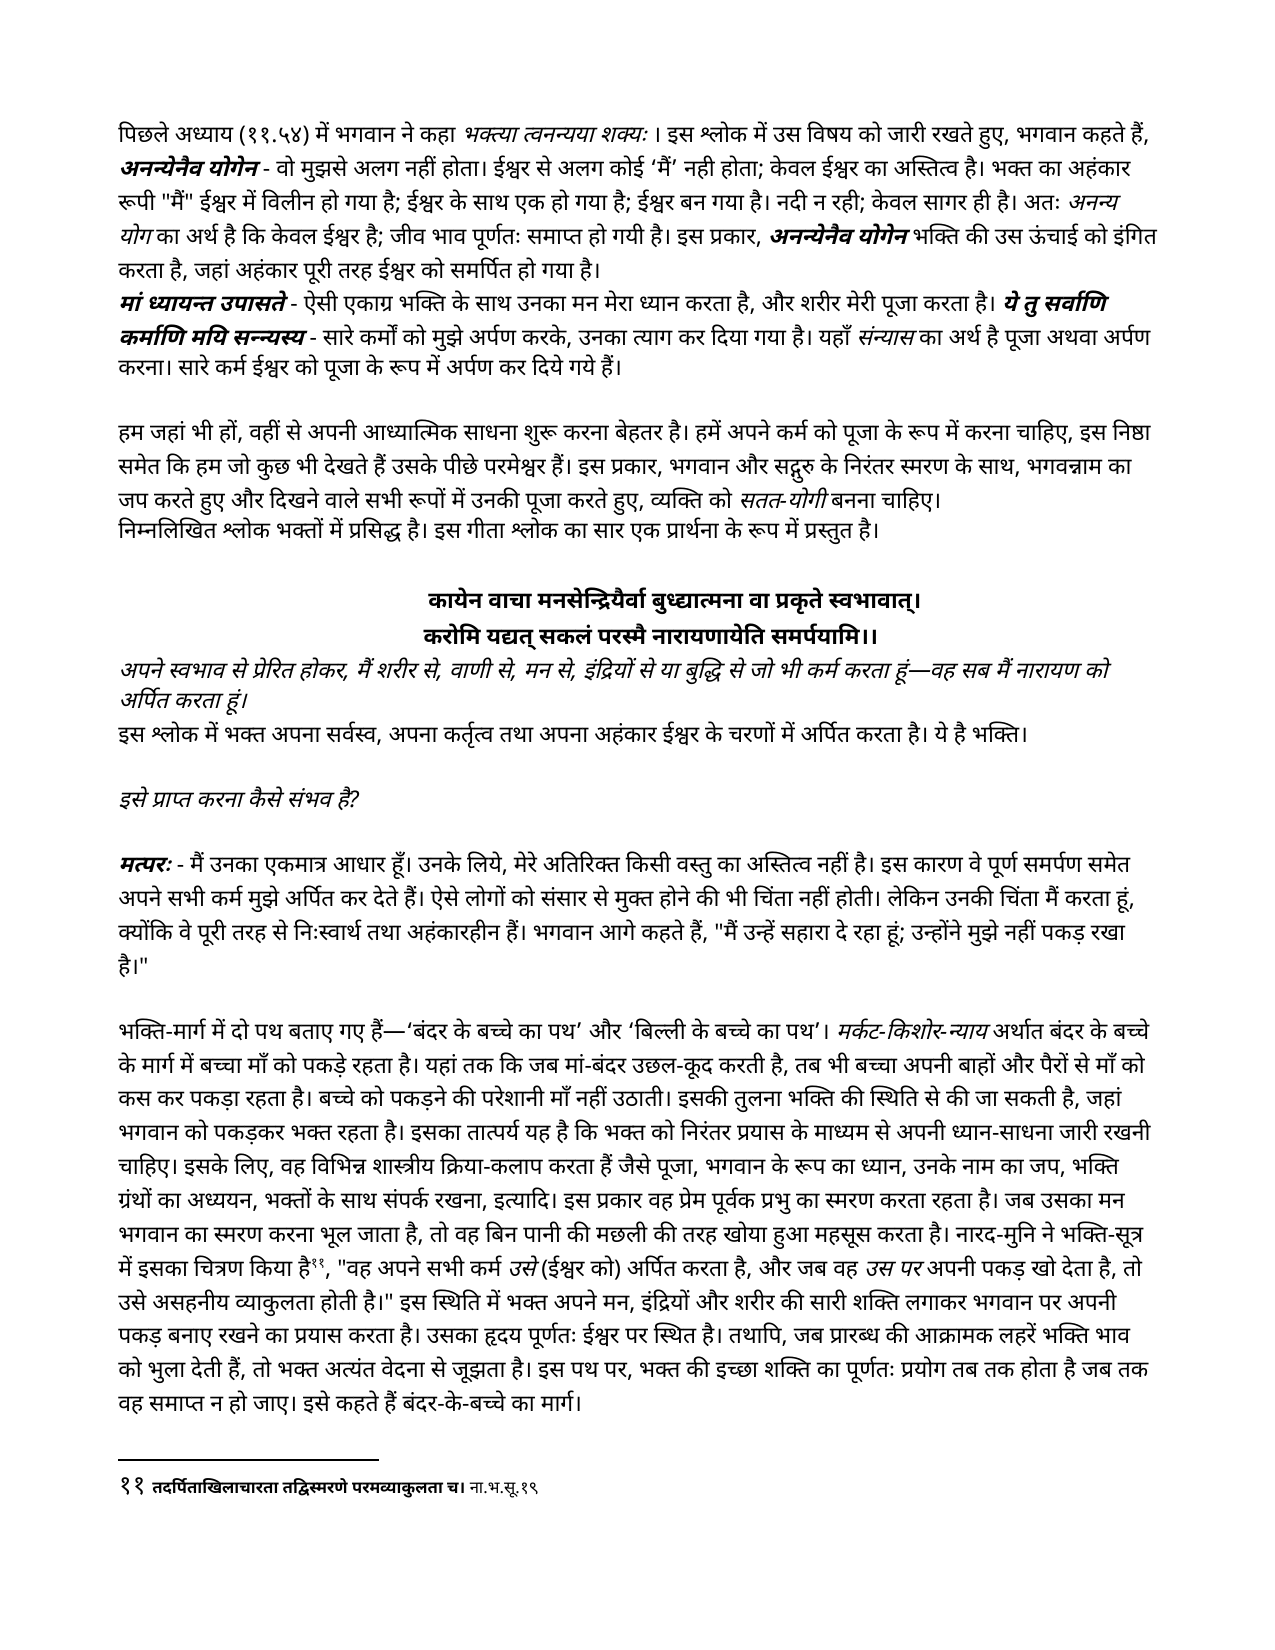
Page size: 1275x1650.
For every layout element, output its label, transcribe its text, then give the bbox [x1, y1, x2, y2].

text कायेन वाचा मनसेन्द्रियैर्वा बुध्द्यात्मना वा प्रकृते स्वभावात्। [118, 582, 1157, 618]
text हम जहां भी हों, वहीं से अपनी आध्यात्मिक साधना शुरू करना बेहतर है। हमें अपने कर्म को पूजा के रूप में करना चाहिए, इस निष्ठा समेत कि हम जो कुछ भी देखते हैं उसके पीछे परमेश्वर हैं। इस प्रकार, भगवान और सद्गुरु के निरंतर स्मरण के साथ, भगवन्नाम का जप करते हुए और दिखने वाले सभी रूपों में उनकी पूजा करते हुए, व्यक्ति को सतत-योगी बनना चाहिए। [118, 416, 1157, 518]
text इसे प्राप्त करना कैसे संभव है? [118, 783, 1157, 817]
text इस श्लोक में भक्त अपना सर्वस्व, अपना कर्तृत्व तथा अपना अहंकार ईश्वर के चरणों में अर्पित करता है। ये है भक्ति। [118, 718, 1157, 752]
text मां ध्यायन्त उपासते - ऐसी एकाग्र भक्ति के साथ उनका मन मेरा ध्यान करता है, और शरीर मेरी पूजा करता है। ये तु सर्वाणि कर्माणि मयि सन्न्यस्य - सारे कर्मों को मुझे अर्पण करके, उनका त्याग कर दिया गया है। यहाँ संन्यास का अर्थ है पूजा अथवा अर्पण करना। सारे कर्म ईश्वर को पूजा के रूप में अर्पण कर दिये गये हैं। [118, 287, 1157, 385]
text भक्ति-मार्ग में दो पथ बताए गए हैं—‘बंदर के बच्चे का पथ’ और ‘बिल्ली के बच्चे का पथ’। मर्कट-किशोर-न्याय अर्थात बंदर के बच्चे के मार्ग में बच्चा माँ को पकड़े रहता है। यहां तक ​​कि जब मां-बंदर उछल-कूद करती है, तब भी बच्चा अपनी बाहों और पैरों से माँ को कस कर पकड़ा रहता है। बच्चे को पकड़ने की परेशानी माँ नहीं उठाती। इसकी तुलना भक्ति की स्थिति से की जा सकती है, जहां भगवान को पकड़कर भक्त रहता है। इसका तात्पर्य यह है कि भक्त को निरंतर प्रयास के माध्यम से अपनी ध्यान-साधना जारी रखनी चाहिए। इसके लिए, वह विभिन्न शास्त्रीय क्रिया-कलाप करता हैं जैसे पूजा, भगवान के रूप का ध्यान, उनके नाम का जप, भक्ति ग्रंथों का अध्ययन, भक्तों के साथ संपर्क रखना, इत्यादि। इस प्रकार वह प्रेम पूर्वक प्रभु का स्मरण करता रहता है। जब उसका मन भगवान का स्मरण करना भूल जाता है, तो वह बिन पानी की मछली की तरह खोया हुआ महसूस करता है। नारद-मुनि ने भक्ति-सूत्र में इसका चित्रण किया है, "वह अपने सभी कर्म उसे (ईश्वर को) अर्पित करता है, और जब वह उस पर अपनी पकड़ खो देता है, तो उसे असहनीय व्याकुलता होती है।" इस स्थिति में भक्त अपने मन, इंद्रियों और शरीर की सारी शक्ति लगाकर भगवान पर अपनी पकड़ बनाए रखने का प्रयास करता है। उसका हृदय पूर्णतः ईश्वर पर स्थित है। तथापि, जब प्रारब्ध की आक्रामक लहरें भक्ति भाव को भुला देती हैं, तो भक्त अत्यंत वेदना से जूझता है। इस पथ पर, भक्त की इच्छा शक्ति का पूर्णतः प्रयोग तब तक होता है जब तक वह समाप्त न हो जाए। इसे कहते हैं बंदर-के-बच्चे का मार्ग। [118, 1015, 1157, 1421]
text तदर्पिताखिलाचारता तद्विस्मरणे परमव्याकुलता च। ना.भ.सू.१९ [118, 1466, 1157, 1503]
text मत्परः - मैं उनका एकमात्र आधार हूँ। उनके लिये, मेरे अतिरिक्त किसी‌ वस्तु का अस्तित्व नहीं है। इस कारण वे पूर्ण समर्पण समेत अपने सभी कर्म मुझे अर्पित कर देते हैं। ऐसे लोगों को संसार से मुक्त होने की भी चिंता नहीं होती। लेकिन उनकी चिंता मैं करता हूं, क्योंकि वे पूरी तरह से निःस्वार्थ तथा अहंकारहीन हैं। भगवान आगे कहते हैं, "मैं उन्हें सहारा दे रहा हूं; उन्होंने मुझे नहीं पकड़ रखा है।" [118, 848, 1157, 983]
text पिछले अध्याय (११.५४) में भगवान ने कहा भक्त्या त्वनन्यया शक्यः । इस श्लोक में उस विषय को जारी रखते हुए, भगवान कहते हैं, अनन्येनैव योगेन - वो मुझसे अलग नहीं होता। ईश्वर से अलग कोई ‘मैं’ नही होता; केवल ईश्वर का अस्तित्व है। भक्त का अहंकार रूपी "मैं" ईश्वर में विलीन हो गया है; ईश्वर के साथ एक हो गया है; ईश्वर बन गया है। नदी न रही; केवल सागर ही है। अतः अनन्य योग का अर्थ है कि केवल ईश्वर है; जीव भाव पूर्णतः समाप्त हो गयी है। इस प्रकार, अनन्येनैव योगेन भक्ति की उस ऊंचाई को इंगित करता है, जहां अहंकार पूरी तरह ईश्वर को समर्पित हो गया है। [118, 118, 1157, 287]
text अपने स्वभाव से प्रेरित होकर, मैं शरीर से, वाणी से, मन से, इंद्रियों से या बुद्धि से जो भी कर्म करता हूं—वह सब मैं नारायण को अर्पित करता हूं। [118, 654, 1157, 718]
text करोमि यद्यत् सकलं परस्मै नारायणायेति समर्पयामि।। [118, 618, 1157, 654]
text निम्नलिखित श्लोक भक्तों में प्रसिद्ध है। इस गीता श्लोक का सार एक प्रार्थना के रूप में प्रस्तुत है। [118, 518, 1157, 548]
